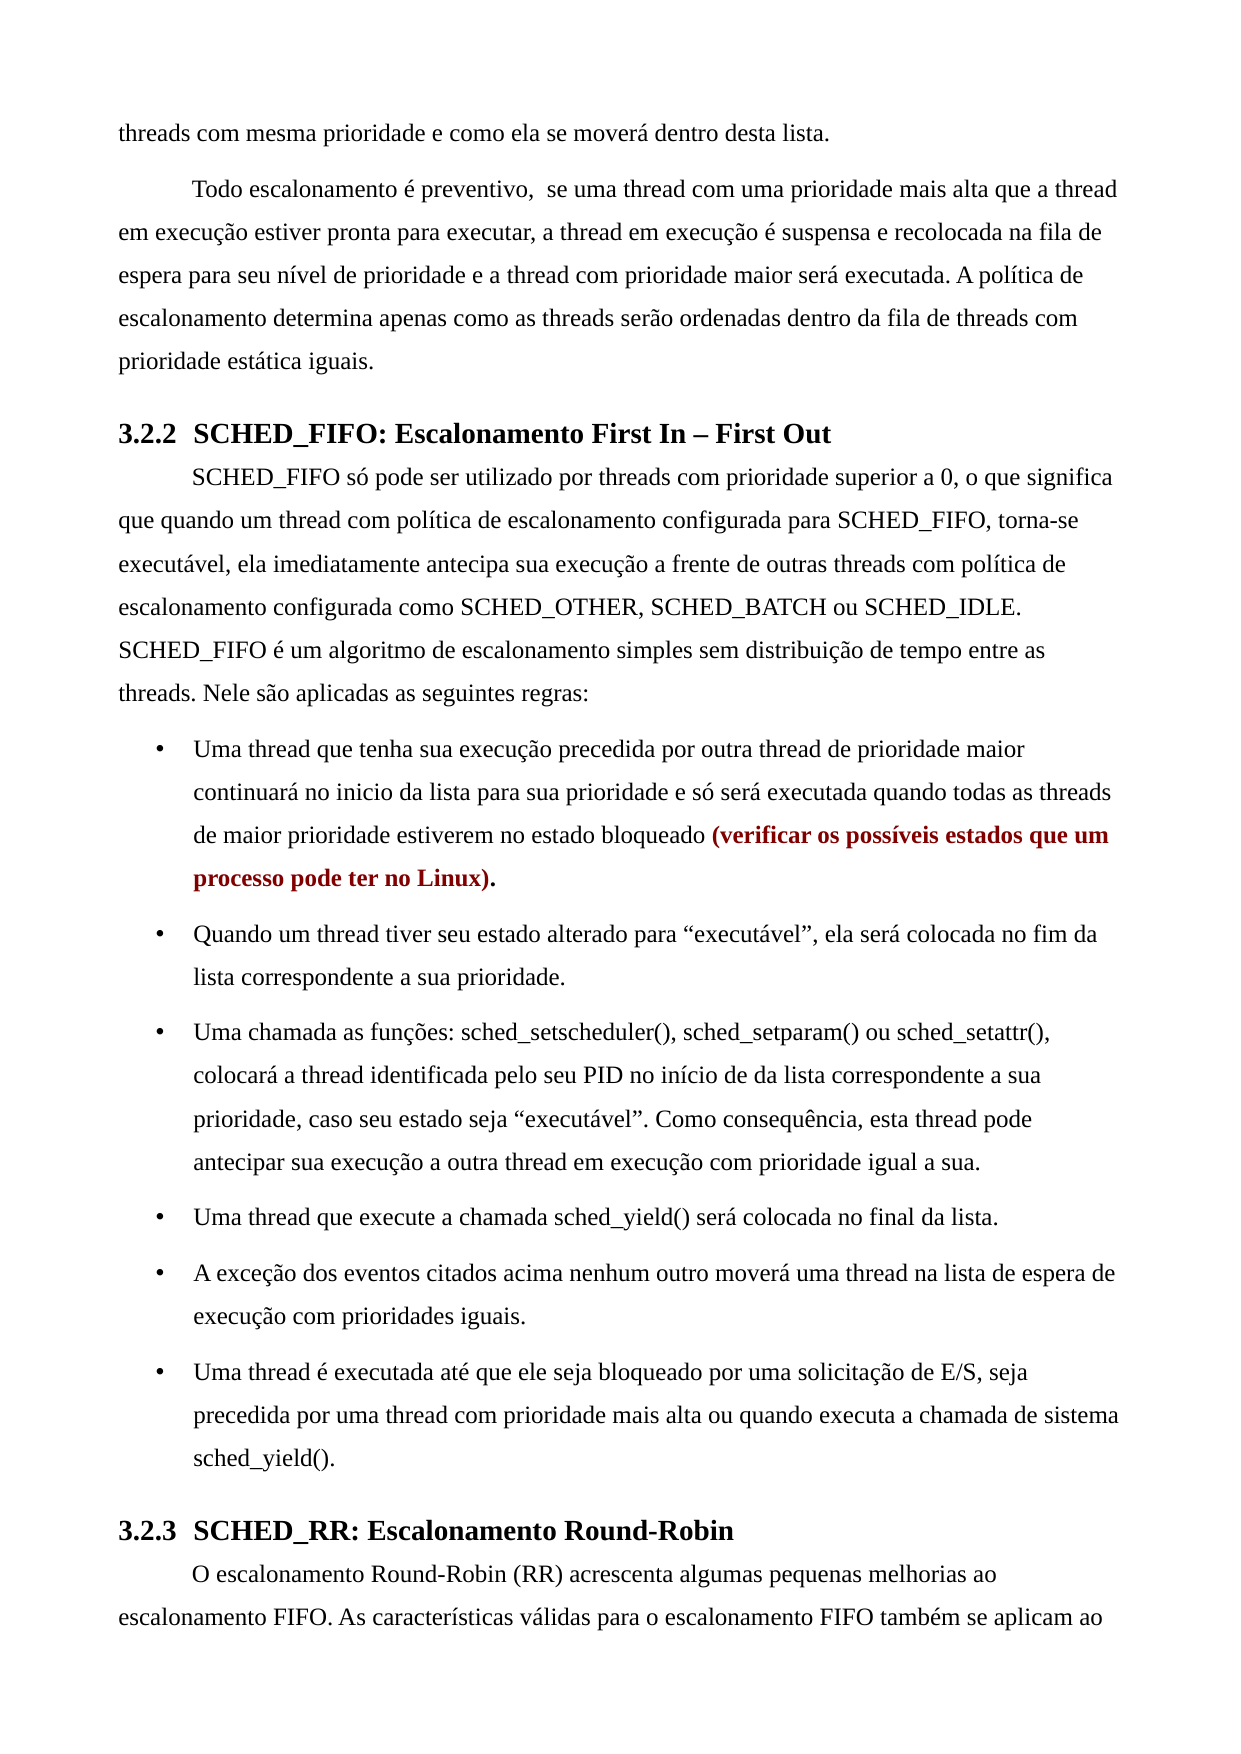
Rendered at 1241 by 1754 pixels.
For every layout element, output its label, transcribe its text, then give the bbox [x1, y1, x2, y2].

list Uma thread que tenha sua execução precedida por outra thread de prioridade maior continuará no inicio da lista para sua prioridade e só será executada quando todas as threads de maior prioridade estiverem no estado bloqueado (verificar os possíveis estados que um processo pode ter no Linux). [156, 734, 1122, 892]
text O escalonamento Round-Robin (RR) acrescenta algumas pequenas melhorias ao escalonamento FIFO. As características válidas para o escalonamento FIFO também se aplicam ao [118, 1559, 1122, 1631]
text SCHED_FIFO só pode ser utilizado por threads com prioridade superior a 0, o que significa que quando um thread com política de escalonamento configurada para SCHED_FIFO, torna-se executável, ela imediatamente antecipa sua execução a frente de outras threads com política de escalonamento configurada como SCHED_OTHER, SCHED_BATCH ou SCHED_IDLE. SCHED_FIFO é um algoritmo de escalonamento simples sem distribuição de tempo entre as threads. Nele são aplicadas as seguintes regras: [118, 462, 1122, 707]
list Uma thread é executada até que ele seja bloqueado por uma solicitação de E/S, seja precedida por uma thread com prioridade mais alta ou quando executa a chamada de sistema sched_yield(). [156, 1357, 1122, 1472]
text threads com mesma prioridade e como ela se moverá dentro desta lista. [118, 118, 1122, 147]
list A exceção dos eventos citados acima nenhum outro moverá uma thread na lista de espera de execução com prioridades iguais. [156, 1258, 1122, 1330]
subtitle SCHED_RR: Escalonamento Round-Robin [118, 1513, 1122, 1547]
list Uma thread que execute a chamada sched_yield() será colocada no final da lista. [156, 1202, 1122, 1231]
list Uma chamada as funções: sched_setscheduler(), sched_setparam() ou sched_setattr(), colocará a thread identificada pelo seu PID no início de da lista correspondente a sua prioridade, caso seu estado seja “executável”. Como consequência, esta thread pode antecipar sua execução a outra thread em execução com prioridade igual a sua. [156, 1017, 1122, 1176]
subtitle SCHED_FIFO: Escalonamento First In – First Out [118, 416, 1122, 450]
list Quando um thread tiver seu estado alterado para “executável”, ela será colocada no fim da lista correspondente a sua prioridade. [156, 919, 1122, 991]
text Todo escalonamento é preventivo, se uma thread com uma prioridade mais alta que a thread em execução estiver pronta para executar, a thread em execução é suspensa e recolocada na fila de espera para seu nível de prioridade e a thread com prioridade maior será executada. A política de escalonamento determina apenas como as threads serão ordenadas dentro da fila de threads com prioridade estática iguais. [118, 174, 1122, 375]
